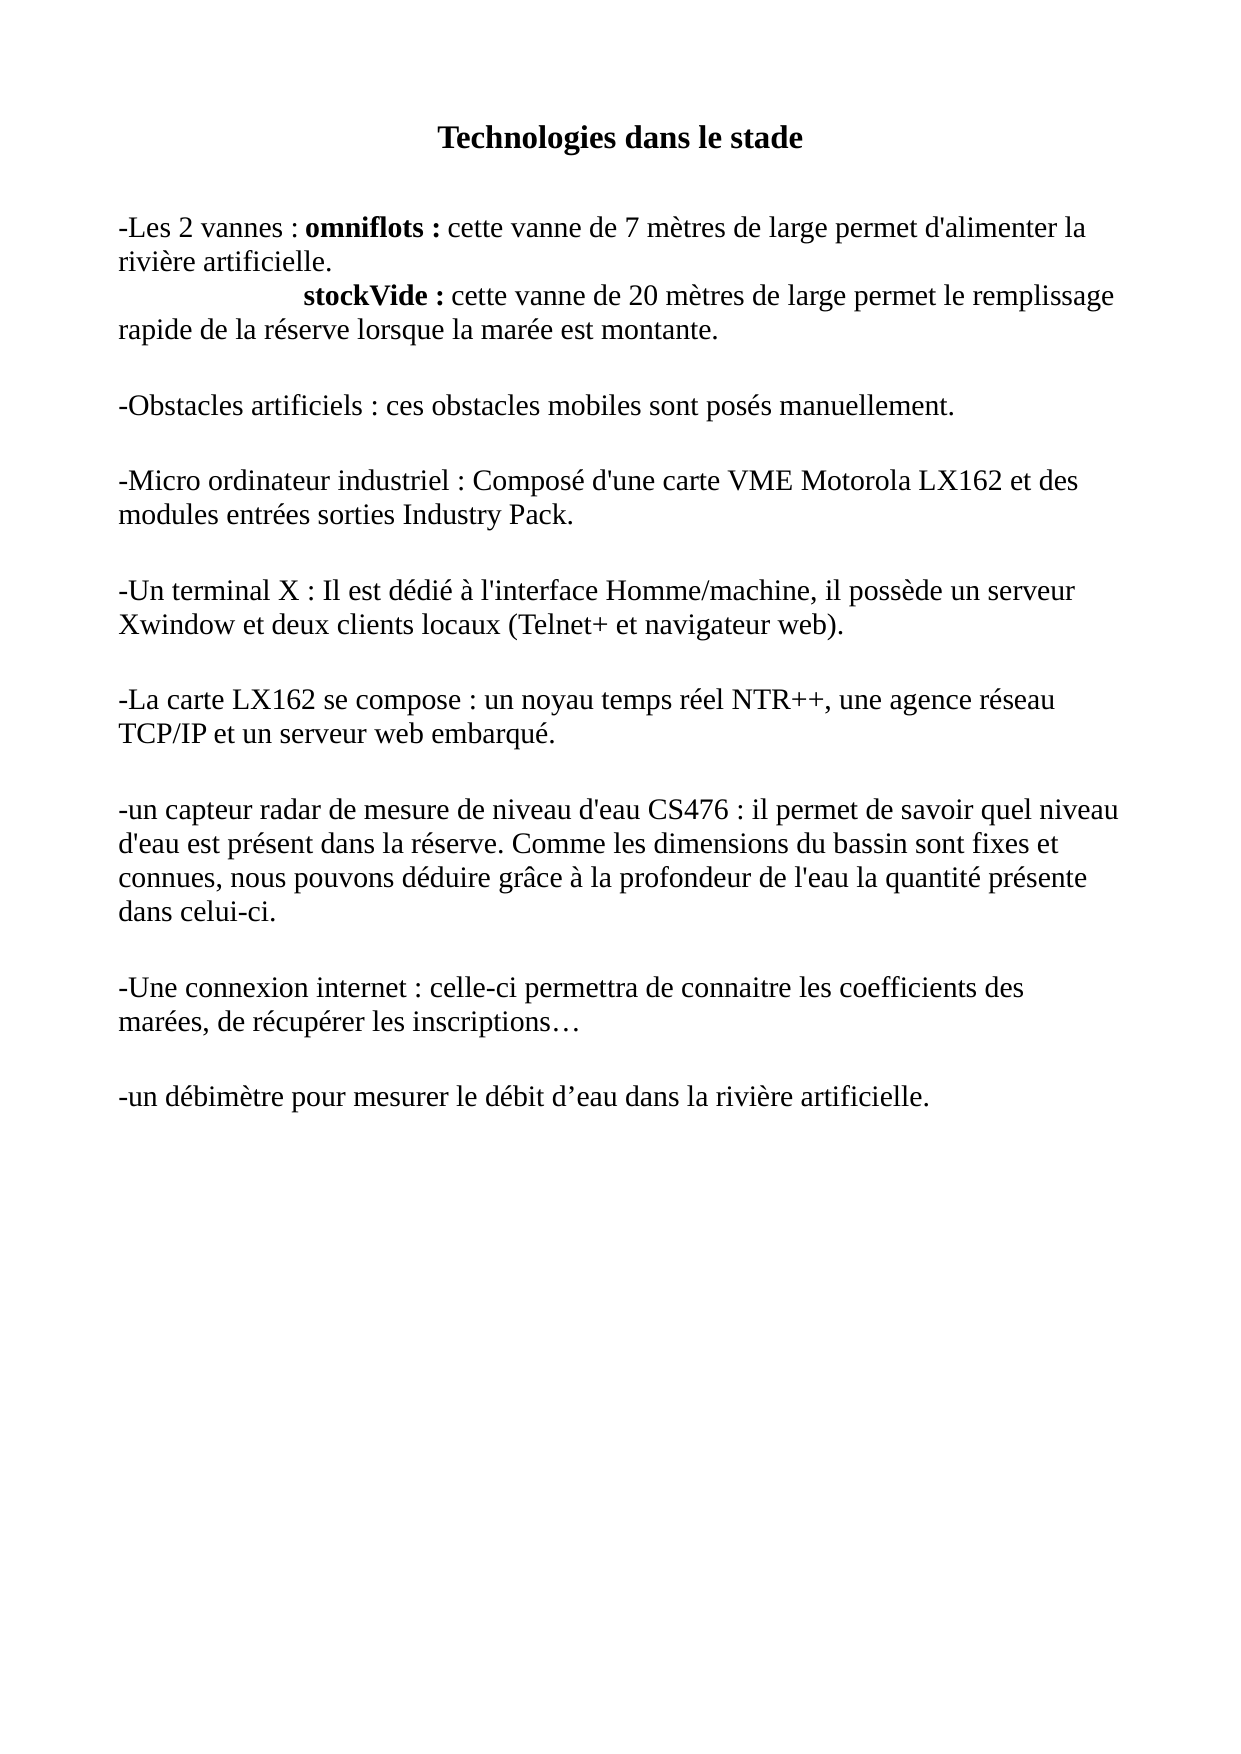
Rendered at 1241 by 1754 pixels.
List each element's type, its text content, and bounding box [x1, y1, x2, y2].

text -un débimètre pour mesurer le débit d’eau dans la rivière artificielle. [118, 1079, 1122, 1113]
text -un capteur radar de mesure de niveau d'eau CS476 : il permet de savoir quel niveau d'eau est présent dans la réserve. Comme les dimensions du bassin sont fixes et connues, nous pouvons déduire grâce à la profondeur de l'eau la quantité présente dans celui-ci. [118, 792, 1122, 928]
text -Les 2 vannes : omniflots : cette vanne de 7 mètres de large permet d'alimenter la rivière artificielle. [118, 209, 1122, 278]
text -Micro ordinateur industriel : Composé d'une carte VME Motorola LX162 et des modules entrées sorties Industry Pack. [118, 463, 1122, 531]
text stockVide : cette vanne de 20 mètres de large permet le remplissage rapide de la réserve lorsque la marée est montante. [118, 278, 1122, 346]
text -La carte LX162 se compose : un noyau temps réel NTR++, une agence réseau TCP/IP et un serveur web embarqué. [118, 682, 1122, 750]
text -Une connexion internet : celle-ci permettra de connaitre les coefficients des marées, de récupérer les inscriptions… [118, 969, 1122, 1038]
text Technologies dans le stade [118, 118, 1122, 156]
text -Un terminal X : Il est dédié à l'interface Homme/machine, il possède un serveur Xwindow et deux clients locaux (Telnet+ et navigateur web). [118, 572, 1122, 641]
text -Obstacles artificiels : ces obstacles mobiles sont posés manuellement. [118, 387, 1122, 422]
